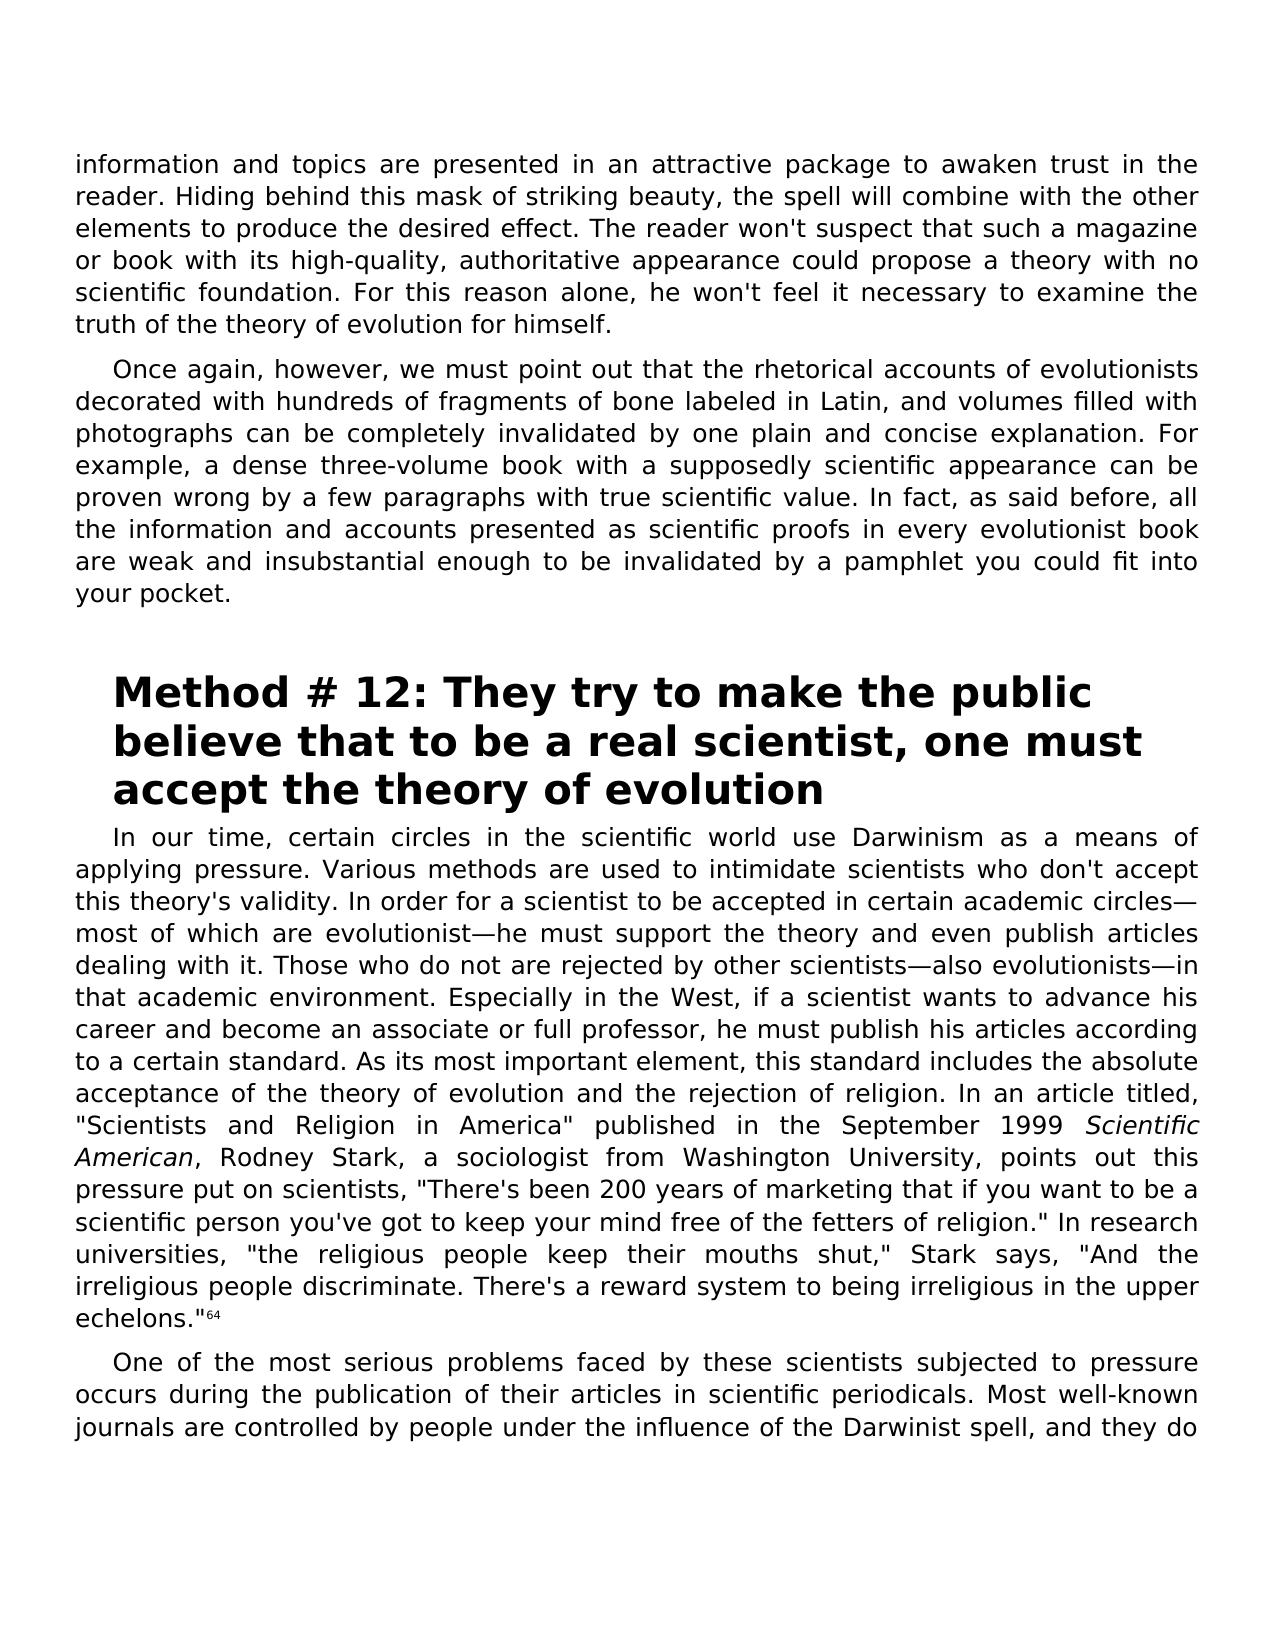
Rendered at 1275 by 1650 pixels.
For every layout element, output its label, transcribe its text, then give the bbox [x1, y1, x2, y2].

text One of the most serious problems faced by these scientists subjected to pressure occurs during the publication of their articles in scientific periodicals. Most well-known journals are controlled by people under the influence of the Darwinist spell, and they do [75, 1348, 1200, 1442]
text In our time, certain circles in the scientific world use Darwinism as a means of applying pressure. Various methods are used to intimidate scientists who don't accept this theory's validity. In order for a scientist to be accepted in certain academic circles—most of which are evolutionist—he must support the theory and even publish articles dealing with it. Those who do not are rejected by other scientists—also evolutionists—in that academic environment. Especially in the West, if a scientist wants to advance his career and become an associate or full professor, he must publish his articles according to a certain standard. As its most important element, this standard includes the absolute acceptance of the theory of evolution and the rejection of religion. In an article titled, "Scientists and Religion in America" published in the September 1999 Scientific American, Rodney Stark, a sociologist from Washington University, points out this pressure put on scientists, "There's been 200 years of marketing that if you want to be a scientific person you've got to keep your mind free of the fetters of religion." In research universities, "the religious people keep their mouths shut," Stark says, "And the irreligious people discriminate. There's a reward system to being irreligious in the upper echelons."64 [75, 823, 1200, 1333]
text information and topics are presented in an attractive package to awaken trust in the reader. Hiding behind this mask of striking beauty, the spell will combine with the other elements to produce the desired effect. The reader won't suspect that such a magazine or book with its high-quality, authoritative appearance could propose a theory with no scientific foundation. For this reason alone, he won't feel it necessary to examine the truth of the theory of evolution for himself. [75, 150, 1200, 339]
subtitle Method # 12: They try to make the public believe that to be a real scientist, one must accept the theory of evolution [112, 669, 1200, 814]
text Once again, however, we must point out that the rhetorical accounts of evolutionists decorated with hundreds of fragments of bone labeled in Latin, and volumes filled with photographs can be completely invalidated by one plain and concise explanation. For example, a dense three-volume book with a supposedly scientific appearance can be proven wrong by a few paragraphs with true scientific value. In fact, as said before, all the information and accounts presented as scientific proofs in every evolutionist book are weak and insubstantial enough to be invalidated by a pamphlet you could fit into your pocket. [75, 355, 1200, 609]
